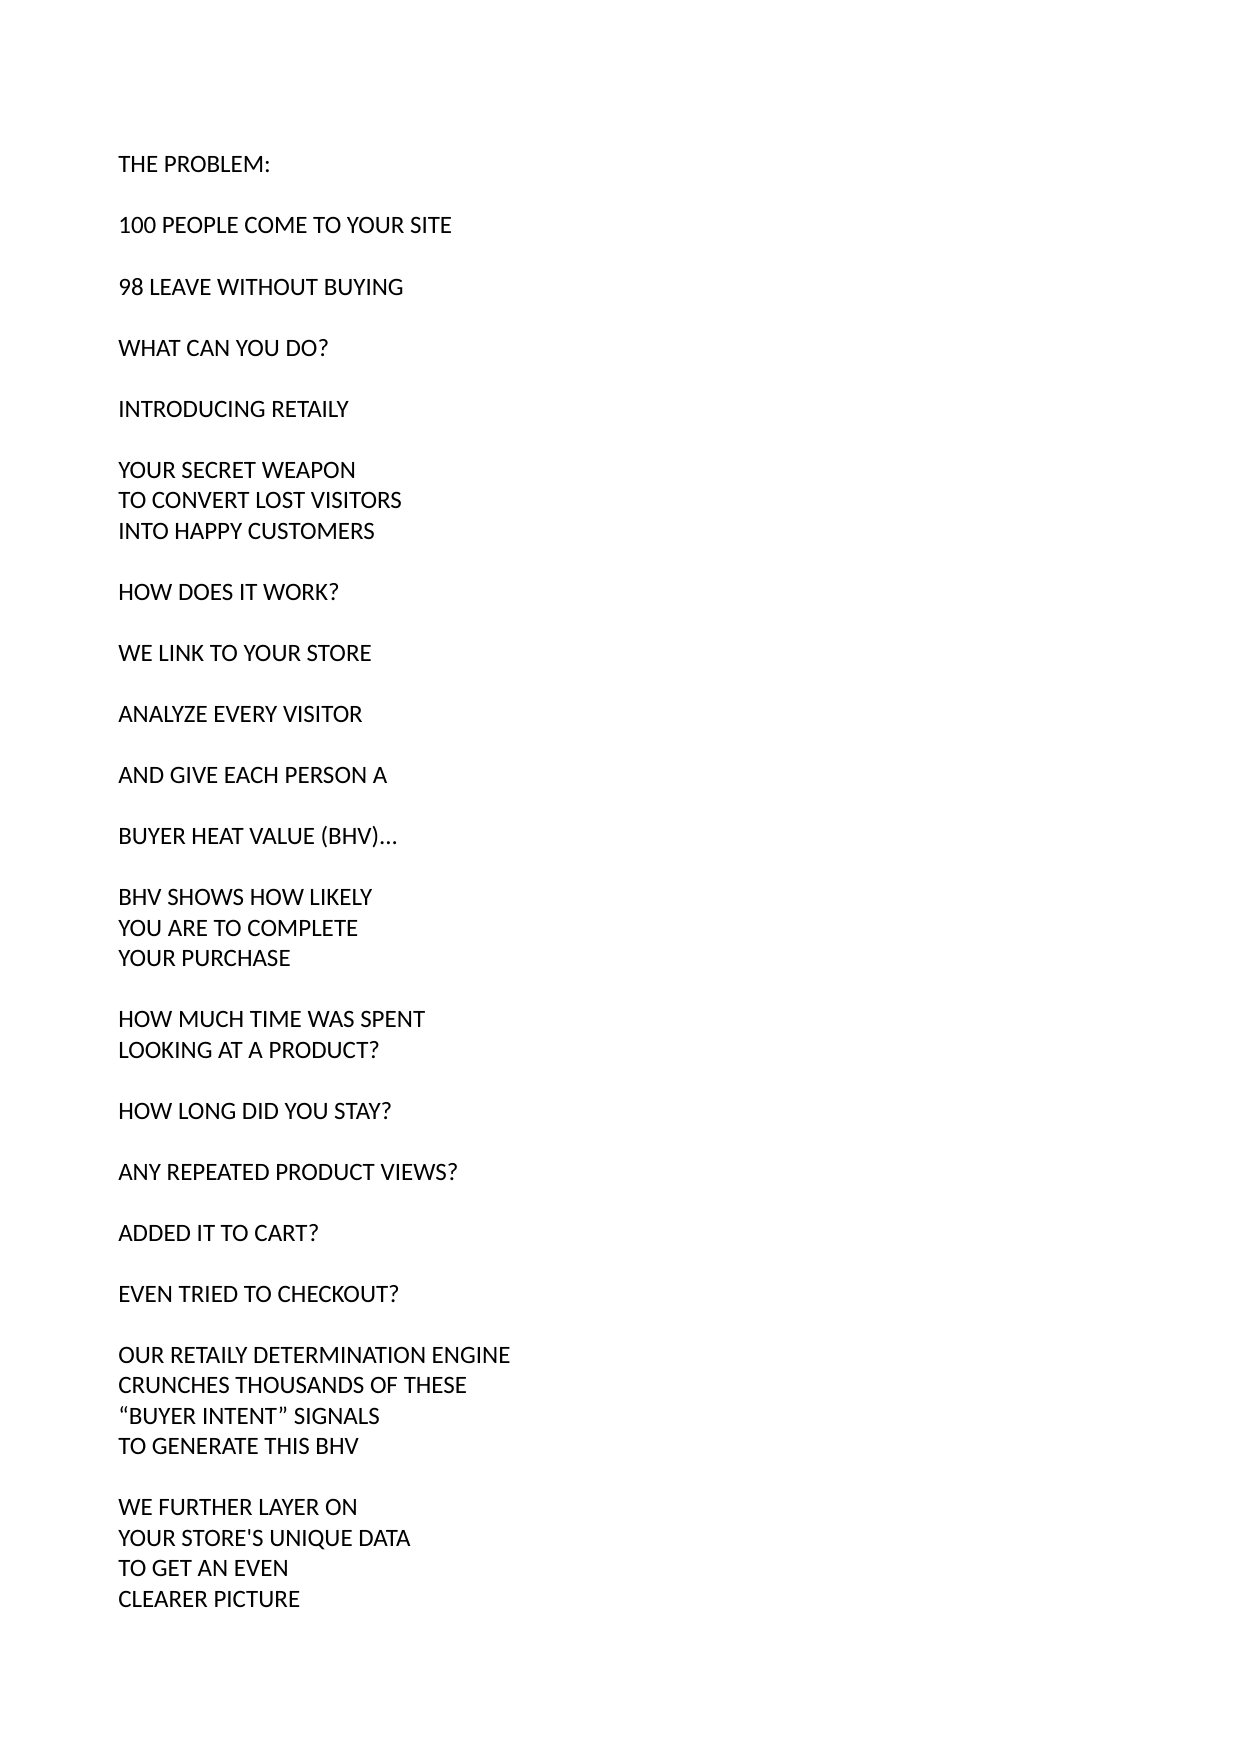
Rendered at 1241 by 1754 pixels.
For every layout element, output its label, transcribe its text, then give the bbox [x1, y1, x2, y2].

text “BUYER INTENT” SIGNALS [118, 1400, 1122, 1431]
text WHAT CAN YOU DO? [118, 332, 1122, 362]
text HOW DOES IT WORK? [118, 576, 1122, 606]
text AND GIVE EACH PERSON A [118, 759, 1122, 789]
text YOUR SECRET WEAPON [118, 454, 1122, 484]
text EVEN TRIED TO CHECKOUT? [118, 1278, 1122, 1308]
text HOW LONG DID YOU STAY? [118, 1095, 1122, 1125]
text BHV SHOWS HOW LIKELY [118, 881, 1122, 912]
text HOW MUCH TIME WAS SPENT [118, 1003, 1122, 1034]
text OUR RETAILY DETERMINATION ENGINE [118, 1339, 1122, 1369]
text INTRODUCING RETAILY [118, 393, 1122, 423]
text CRUNCHES THOUSANDS OF THESE [118, 1369, 1122, 1400]
text LOOKING AT A PRODUCT? [118, 1034, 1122, 1064]
text YOU ARE TO COMPLETE [118, 912, 1122, 942]
text THE PROBLEM: [118, 149, 1122, 179]
text YOUR STORE'S UNIQUE DATA [118, 1522, 1122, 1553]
text ANALYZE EVERY VISITOR [118, 698, 1122, 728]
text TO GENERATE THIS BHV [118, 1431, 1122, 1461]
text 98 LEAVE WITHOUT BUYING [118, 271, 1122, 301]
text INTO HAPPY CUSTOMERS [118, 515, 1122, 545]
text WE FURTHER LAYER ON [118, 1492, 1122, 1522]
text TO GET AN EVEN [118, 1553, 1122, 1583]
text ANY REPEATED PRODUCT VIEWS? [118, 1156, 1122, 1186]
text ADDED IT TO CART? [118, 1217, 1122, 1247]
text BUYER HEAT VALUE (BHV)... [118, 820, 1122, 851]
text WE LINK TO YOUR STORE [118, 637, 1122, 667]
text CLEARER PICTURE [118, 1583, 1122, 1614]
text 100 PEOPLE COME TO YOUR SITE [118, 210, 1122, 240]
text YOUR PURCHASE [118, 942, 1122, 973]
text TO CONVERT LOST VISITORS [118, 484, 1122, 515]
